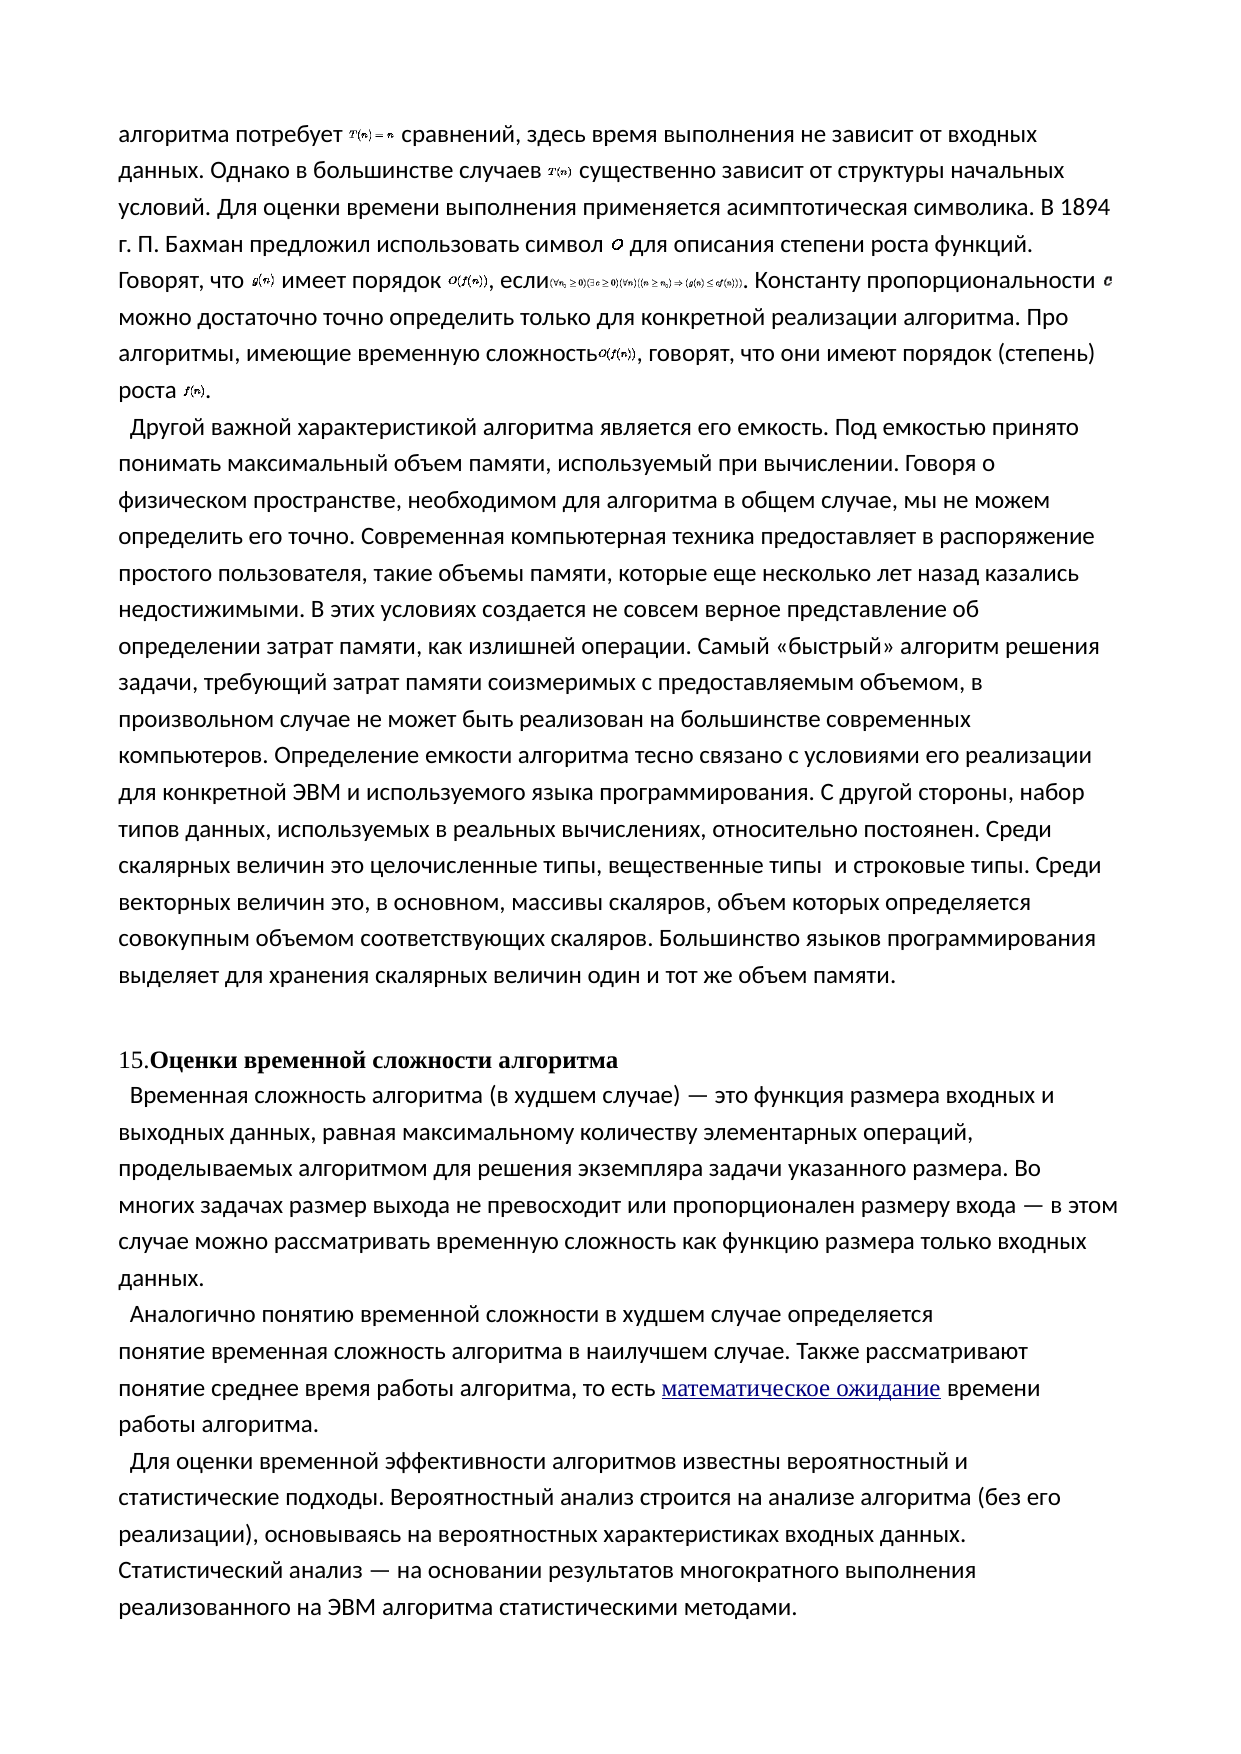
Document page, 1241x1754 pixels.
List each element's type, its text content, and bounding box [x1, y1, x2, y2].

picture [549, 277, 743, 289]
picture [609, 236, 623, 252]
text Аналогично понятию временной сложности в худшем случае определяется понятие временная сложность алгоритма в наилучшем случае. Также рассматривают понятие среднее время работы алгоритма, то есть математическое ожидание времени работы алгоритма. [118, 1298, 1122, 1439]
picture [348, 127, 395, 143]
text Для оценки временной эффективности алгоритмов известны вероятностный и статистические подходы. Вероятностный анализ строится на анализе алгоритма (без его реализации), основываясь на вероятностных характеристиках входных данных. Статистический анализ — на основании результатов многократного выполнения реализованного на ЭВМ алгоритма статистическими методами. [118, 1445, 1122, 1622]
text алгоритма потребует сравнений, здесь время выполнения не зависит от входных данных. Однако в большинстве случаев существенно зависит от структуры начальных условий. Для оценки времени выполнения применяется асимптотическая символика. В 1894 г. П. Бахман предложил использовать символ для описания степени роста функций. Говорят, что имеет порядок , если. Константу пропорциональности можно достаточно точно определить только для конкретной реализации алгоритма. Про алгоритмы, имеющие временную сложность, говорят, что они имеют порядок (степень) роста . [118, 118, 1122, 404]
text 15.Оценки временной сложности алгоритма [118, 1045, 1122, 1073]
picture [547, 165, 573, 179]
picture [250, 271, 275, 289]
text Другой важной характеристикой алгоритма является его емкость. Под емкостью принято понимать максимальный объем памяти, используемый при вычислении. Говоря о физическом пространстве, необходимом для алгоритма в общем случае, мы не можем определить его точно. Современная компьютерная техника предоставляет в распоряжение простого пользователя, такие объемы памяти, которые еще несколько лет назад казались недостижимыми. В этих условиях создается не совсем верное представление об определении затрат памяти, как излишней операции. Самый «быстрый» алгоритм решения задачи, требующий затрат памяти соизмеримых с предоставляемым объемом, в произвольном случае не может быть реализован на большинстве современных компьютеров. Определение емкости алгоритма тесно связано с условиями его реализации для конкретной ЭВМ и используемого языка программирования. С другой стороны, набор типов данных, используемых в реальных вычислениях, относительно постоянен. Среди скалярных величин это целочисленные типы, вещественные типы и строковые типы. Среди векторных величин это, в основном, массивы скаляров, объем которых определяется совокупным объемом соответствующих скаляров. Большинство языков программирования выделяет для хранения скалярных величин один и тот же объем памяти. [118, 411, 1122, 989]
picture [447, 273, 488, 289]
picture [597, 347, 637, 362]
text Временная сложность алгоритма (в худшем случае) — это функция размера входных и выходных данных, равная максимальному количеству элементарных операций, проделываемых алгоритмом для решения экземпляра задачи указанного размера. Во многих задачах размер выхода не превосходит или пропорционален размеру входа — в этом случае можно рассматривать временную сложность как функцию размера только входных данных. [118, 1079, 1122, 1292]
picture [182, 383, 206, 399]
picture [1101, 272, 1115, 289]
